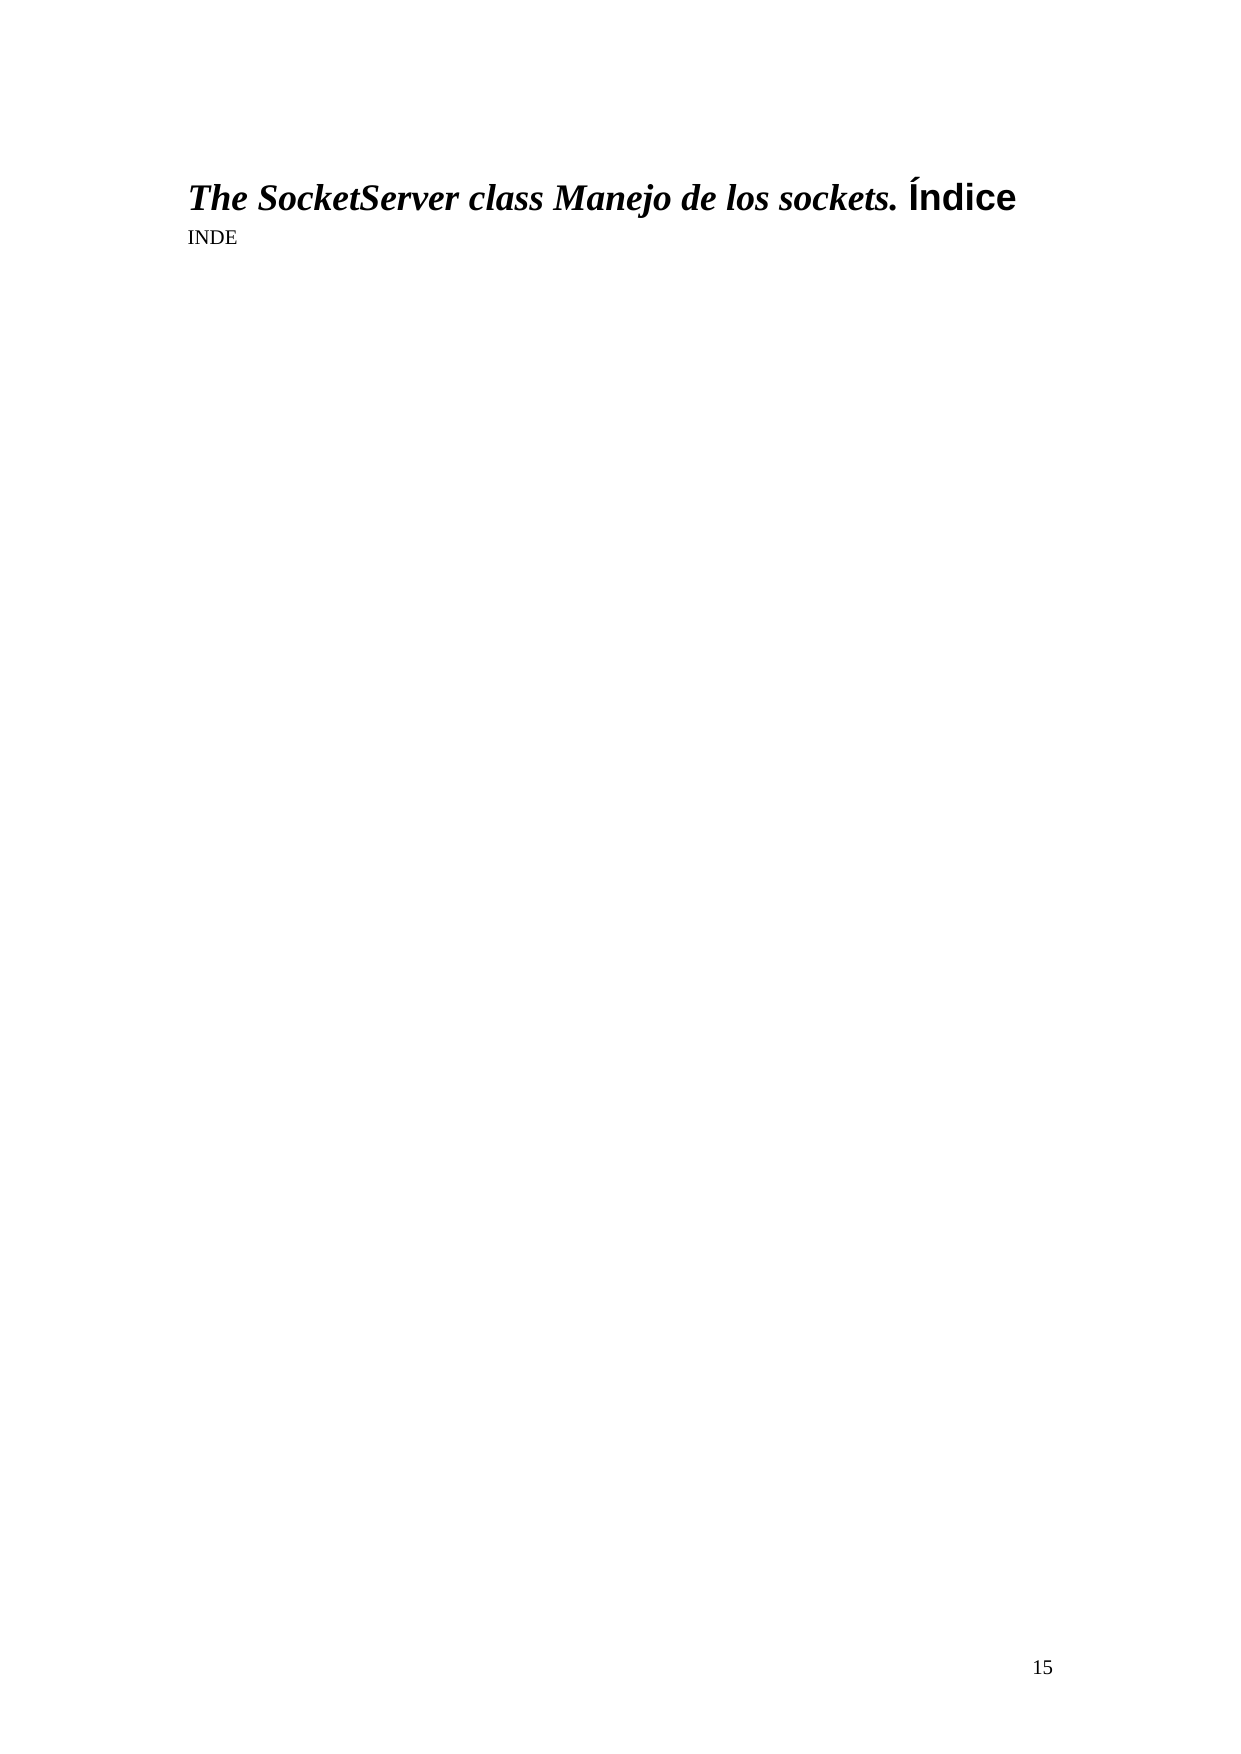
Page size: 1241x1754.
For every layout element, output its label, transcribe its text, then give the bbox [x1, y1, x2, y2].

subtitle The SocketServer class Manejo de los sockets. Índice [187, 175, 1053, 218]
text INDE [187, 224, 1053, 249]
